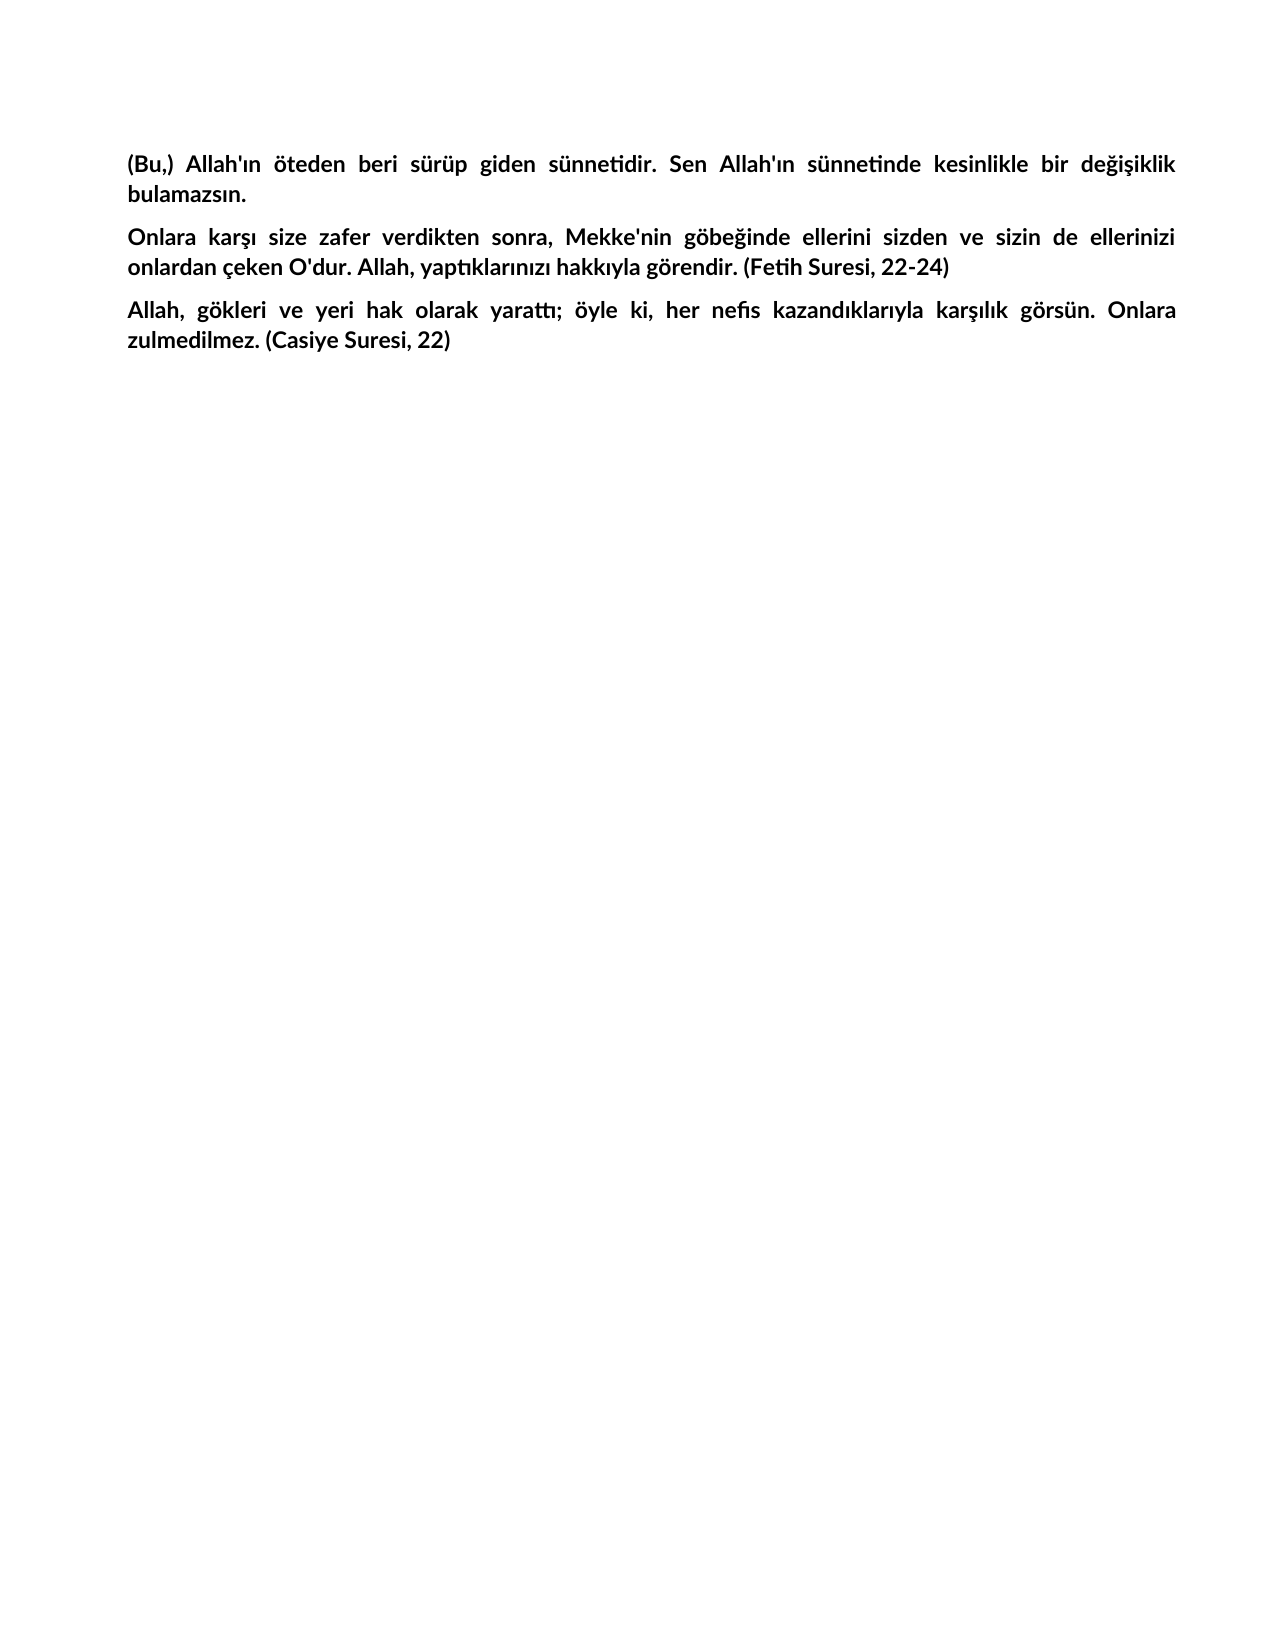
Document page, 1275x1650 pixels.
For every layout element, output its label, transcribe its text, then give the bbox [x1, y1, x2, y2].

text (Bu,) Allah'ın öteden beri sürüp giden sünnetidir. Sen Allah'ın sünnetinde kesinlikle bir değişiklik bulamazsın. [127, 150, 1177, 208]
text Onlara karşı size zafer verdikten sonra, Mekke'nin göbeğinde ellerini sizden ve sizin de ellerinizi onlardan çeken O'dur. Allah, yaptıklarınızı hakkıyla görendir. (Fetih Suresi, 22-24) [127, 223, 1177, 281]
text Allah, gökleri ve yeri hak olarak yarattı; öyle ki, her nefis kazandıklarıyla karşılık görsün. Onlara zulmedilmez. (Casiye Suresi, 22) [127, 296, 1177, 353]
